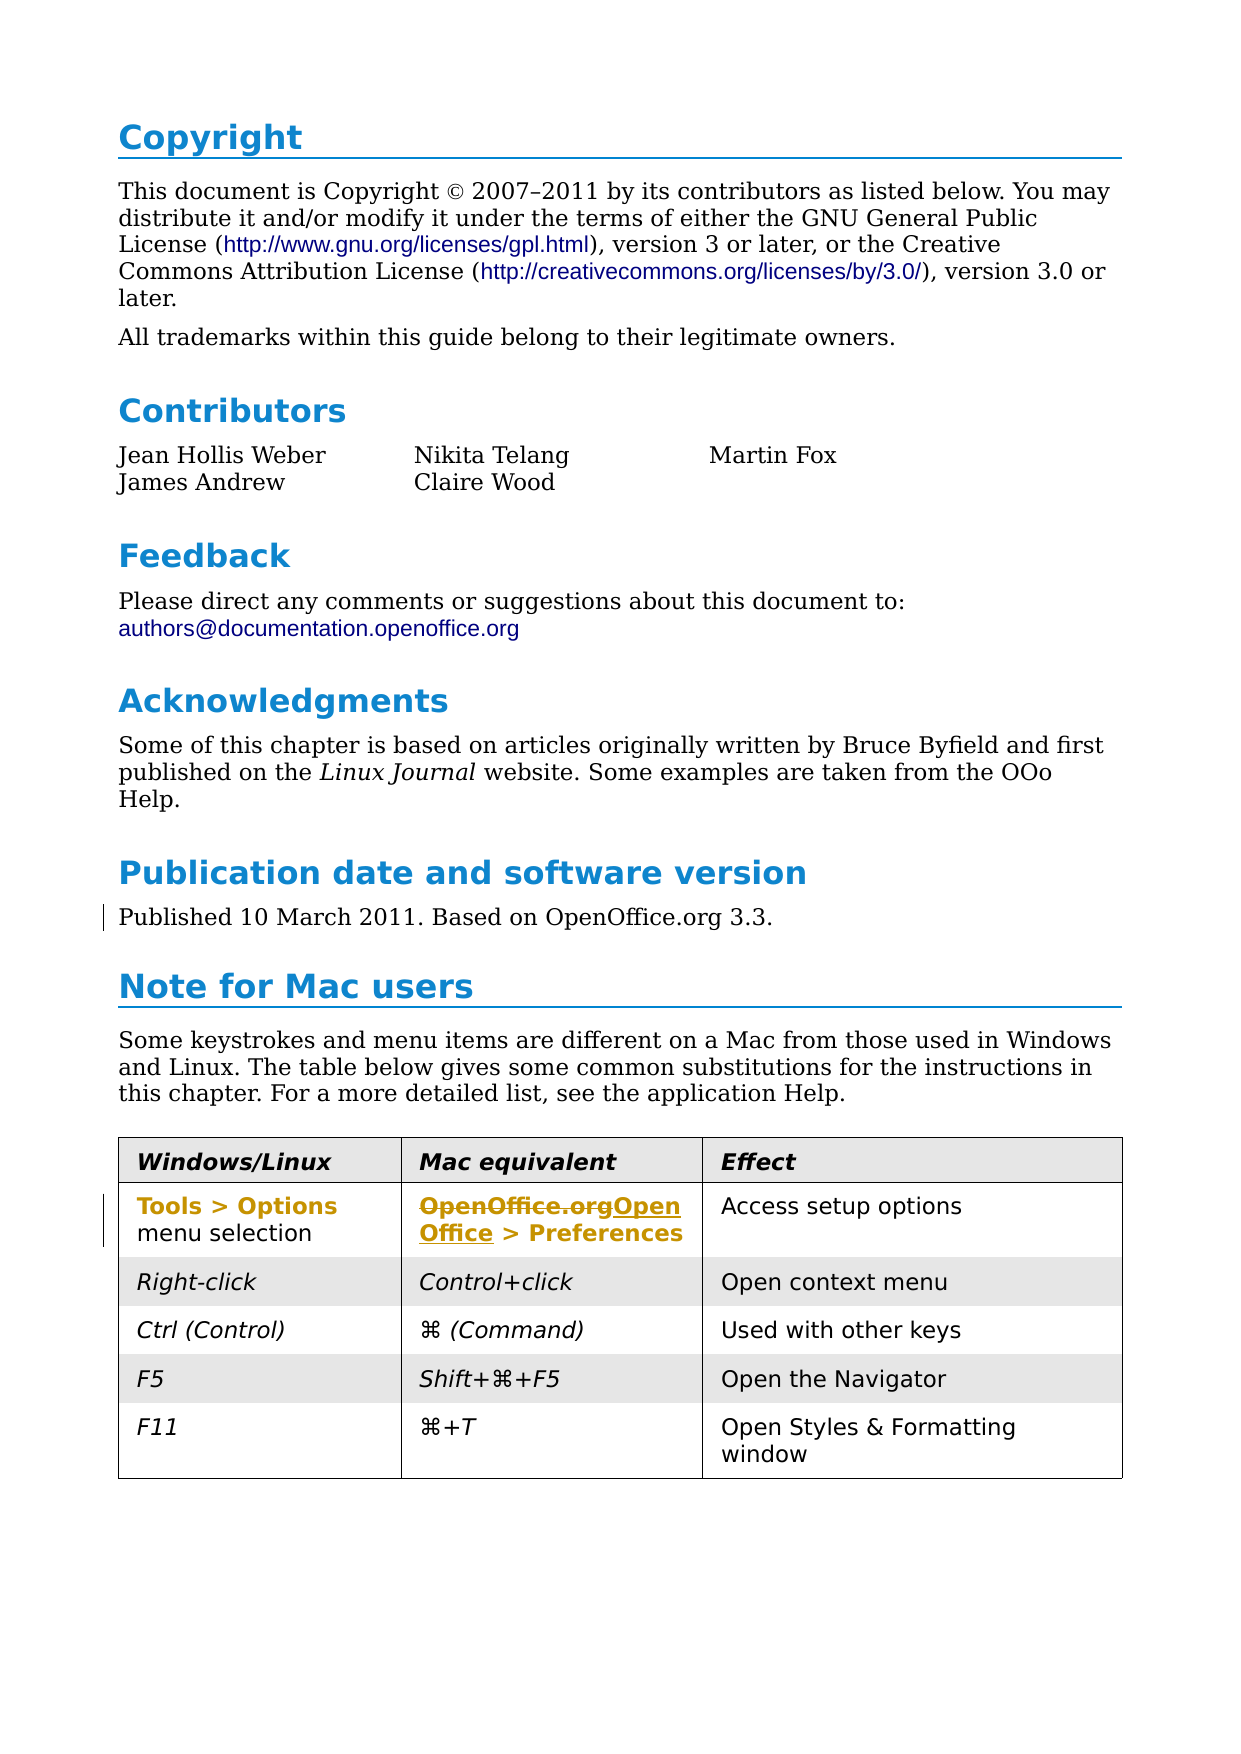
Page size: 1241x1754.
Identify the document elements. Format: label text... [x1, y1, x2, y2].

text Feedback [118, 538, 1122, 575]
table_cell Control+click [402, 1257, 702, 1306]
table_cell Open Styles & Formatting window [703, 1403, 1122, 1478]
table_header Mac equivalent [402, 1138, 702, 1182]
text Some of this chapter is based on articles originally written by Bruce Byfield and first published on the Linux Journal website. Some examples are taken from the OOo Help. [118, 733, 1122, 813]
text All trademarks within this guide belong to their legitimate owners. [118, 324, 1122, 351]
table_cell F5 [119, 1354, 401, 1403]
table_cell Open context menu [703, 1257, 1122, 1306]
table_cell Used with other keys [703, 1306, 1122, 1354]
subtitle Copyright [118, 118, 1122, 157]
table_header Effect [703, 1138, 1122, 1182]
table_cell OpenOffice > Preferences [402, 1183, 702, 1257]
table_cell Right-click [119, 1257, 401, 1306]
table_cell z+T [402, 1403, 702, 1478]
text Publication date and software version [118, 854, 1122, 892]
subtitle Note for Mac users [118, 967, 1122, 1006]
text This document is Copyright © 2007–2011 by its contributors as listed below. You may distribute it and/or modify it under the terms of either the GNU General Public License (http://www.gnu.org/licenses/gpl.html), version 3 or later, or the Creative Commons Attribution License (http://creativecommons.org/licenses/by/3.0/), version 3.0 or later. [118, 178, 1122, 312]
table_cell Shift+z+F5 [402, 1354, 702, 1403]
table_cell Ctrl (Control) [119, 1306, 401, 1354]
table_header Windows/Linux [119, 1138, 401, 1182]
text Published 10 March 2011. Based on OpenOffice.org 3.3. [118, 904, 1122, 931]
table_cell Access setup options [703, 1183, 1122, 1257]
text Some keystrokes and menu items are different on a Mac from those used in Windows and Linux. The table below gives some common substitutions for the instructions in this chapter. For a more detailed list, see the application Help. [118, 1027, 1122, 1107]
text Contributors [118, 393, 1122, 430]
text Please direct any comments or suggestions about this document to: authors@documentation.openoffice.org [118, 588, 1122, 641]
text Acknowledgments [118, 683, 1122, 720]
text Jean Hollis Weber Nikita Telang Martin Fox James Andrew Claire Wood [118, 443, 1122, 496]
table_cell Tools > Options menu selection [119, 1183, 401, 1257]
table_cell Open the Navigator [703, 1354, 1122, 1403]
table_cell z (Command) [402, 1306, 702, 1354]
table_cell F11 [119, 1403, 401, 1478]
